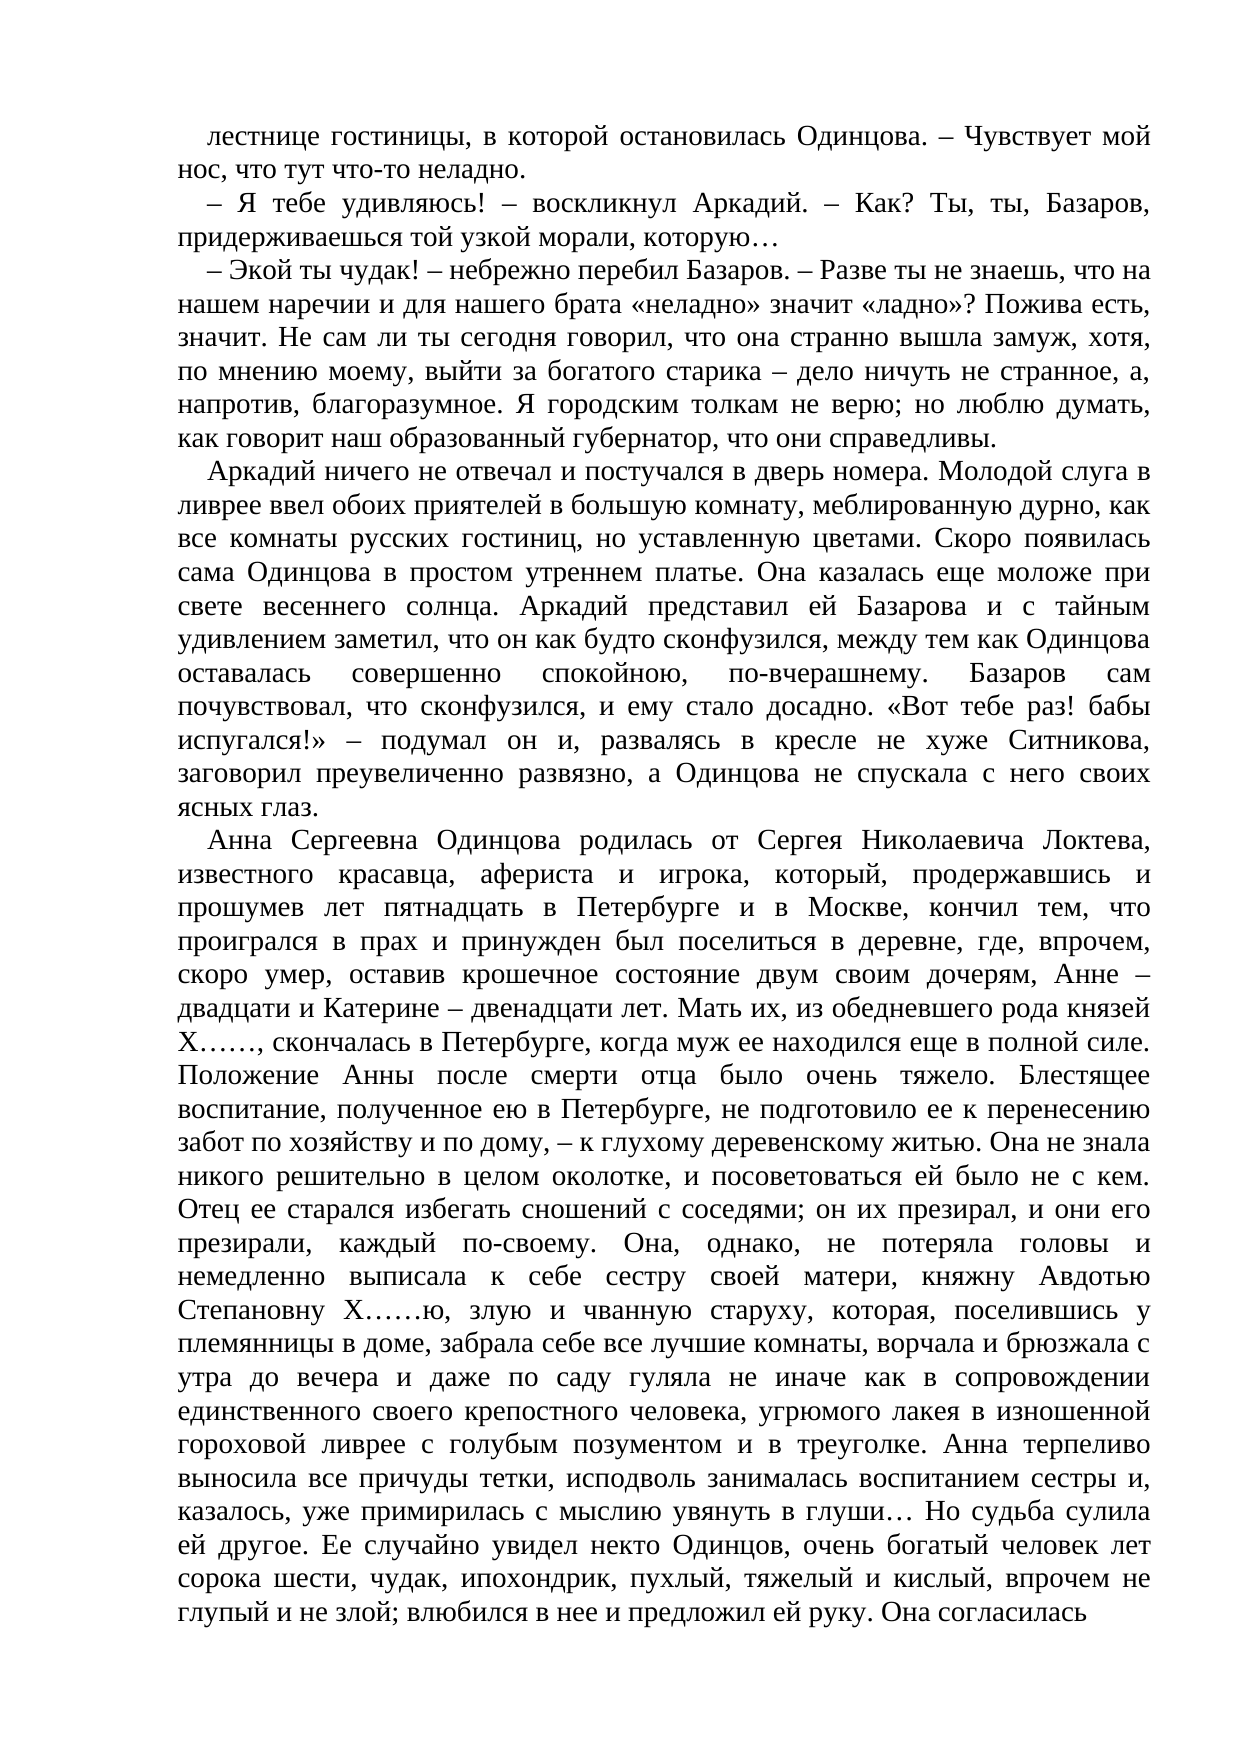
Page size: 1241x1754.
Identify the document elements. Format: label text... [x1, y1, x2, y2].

text – Экой ты чудак! – небрежно перебил Базаров. – Разве ты не знаешь, что на нашем наречии и для нашего брата «неладно» значит «ладно»? Пожива есть, значит. Не сам ли ты сегодня говорил, что она странно вышла замуж, хотя, по мнению моему, выйти за богатого старика – дело ничуть не странное, а, напротив, благоразумное. Я городским толкам не верю; но люблю думать, как говорит наш образованный губернатор, что они справедливы. [177, 252, 1152, 453]
text лестнице гостиницы, в которой остановилась Одинцова. – Чувствует мой нос, что тут что-то неладно. [177, 118, 1152, 185]
text – Я тебе удивляюсь! – воскликнул Аркадий. – Как? Ты, ты, Базаров, придерживаешься той узкой морали, которую… [177, 185, 1152, 252]
text Анна Сергеевна Одинцова родилась от Сергея Николаевича Локтева, известного красавца, афериста и игрока, который, продержавшись и прошумев лет пятнадцать в Петербурге и в Москве, кончил тем, что проигрался в прах и принужден был поселиться в деревне, где, впрочем, скоро умер, оставив крошечное состояние двум своим дочерям, Анне – двадцати и Катерине – двенадцати лет. Мать их, из обедневшего рода князей Х……, скончалась в Петербурге, когда муж ее находился еще в полной силе. Положение Анны после смерти отца было очень тяжело. Блестящее воспитание, полученное ею в Петербурге, не подготовило ее к перенесению забот по хозяйству и по дому, – к глухому деревенскому житью. Она не знала никого решительно в целом околотке, и посоветоваться ей было не с кем. Отец ее старался избегать сношений с соседями; он их презирал, и они его презирали, каждый по-своему. Она, однако, не потеряла головы и немедленно выписала к себе сестру своей матери, княжну Авдотью Степановну Х……ю, злую и чванную старуху, которая, поселившись у племянницы в доме, забрала себе все лучшие комнаты, ворчала и брюзжала с утра до вечера и даже по саду гуляла не иначе как в сопровождении единственного своего крепостного человека, угрюмого лакея в изношенной гороховой ливрее с голубым позументом и в треуголке. Анна терпеливо выносила все причуды тетки, исподволь занималась воспитанием сестры и, казалось, уже примирилась с мыслию увянуть в глуши… Но судьба сулила ей другое. Ее случайно увидел некто Одинцов, очень богатый человек лет сорока шести, чудак, ипохондрик, пухлый, тяжелый и кислый, впрочем не глупый и не злой; влюбился в нее и предложил ей руку. Она согласилась [177, 822, 1152, 1627]
text Аркадий ничего не отвечал и постучался в дверь номера. Молодой слуга в ливрее ввел обоих приятелей в большую комнату, меблированную дурно, как все комнаты русских гостиниц, но уставленную цветами. Скоро появилась сама Одинцова в простом утреннем платье. Она казалась еще моложе при свете весеннего солнца. Аркадий представил ей Базарова и с тайным удивлением заметил, что он как будто сконфузился, между тем как Одинцова оставалась совершенно спокойною, по-вчерашнему. Базаров сам почувствовал, что сконфузился, и ему стало досадно. «Вот тебе раз! бабы испугался!» – подумал он и, развалясь в кресле не хуже Ситникова, заговорил преувеличенно развязно, а Одинцова не спускала с него своих ясных глаз. [177, 453, 1152, 822]
